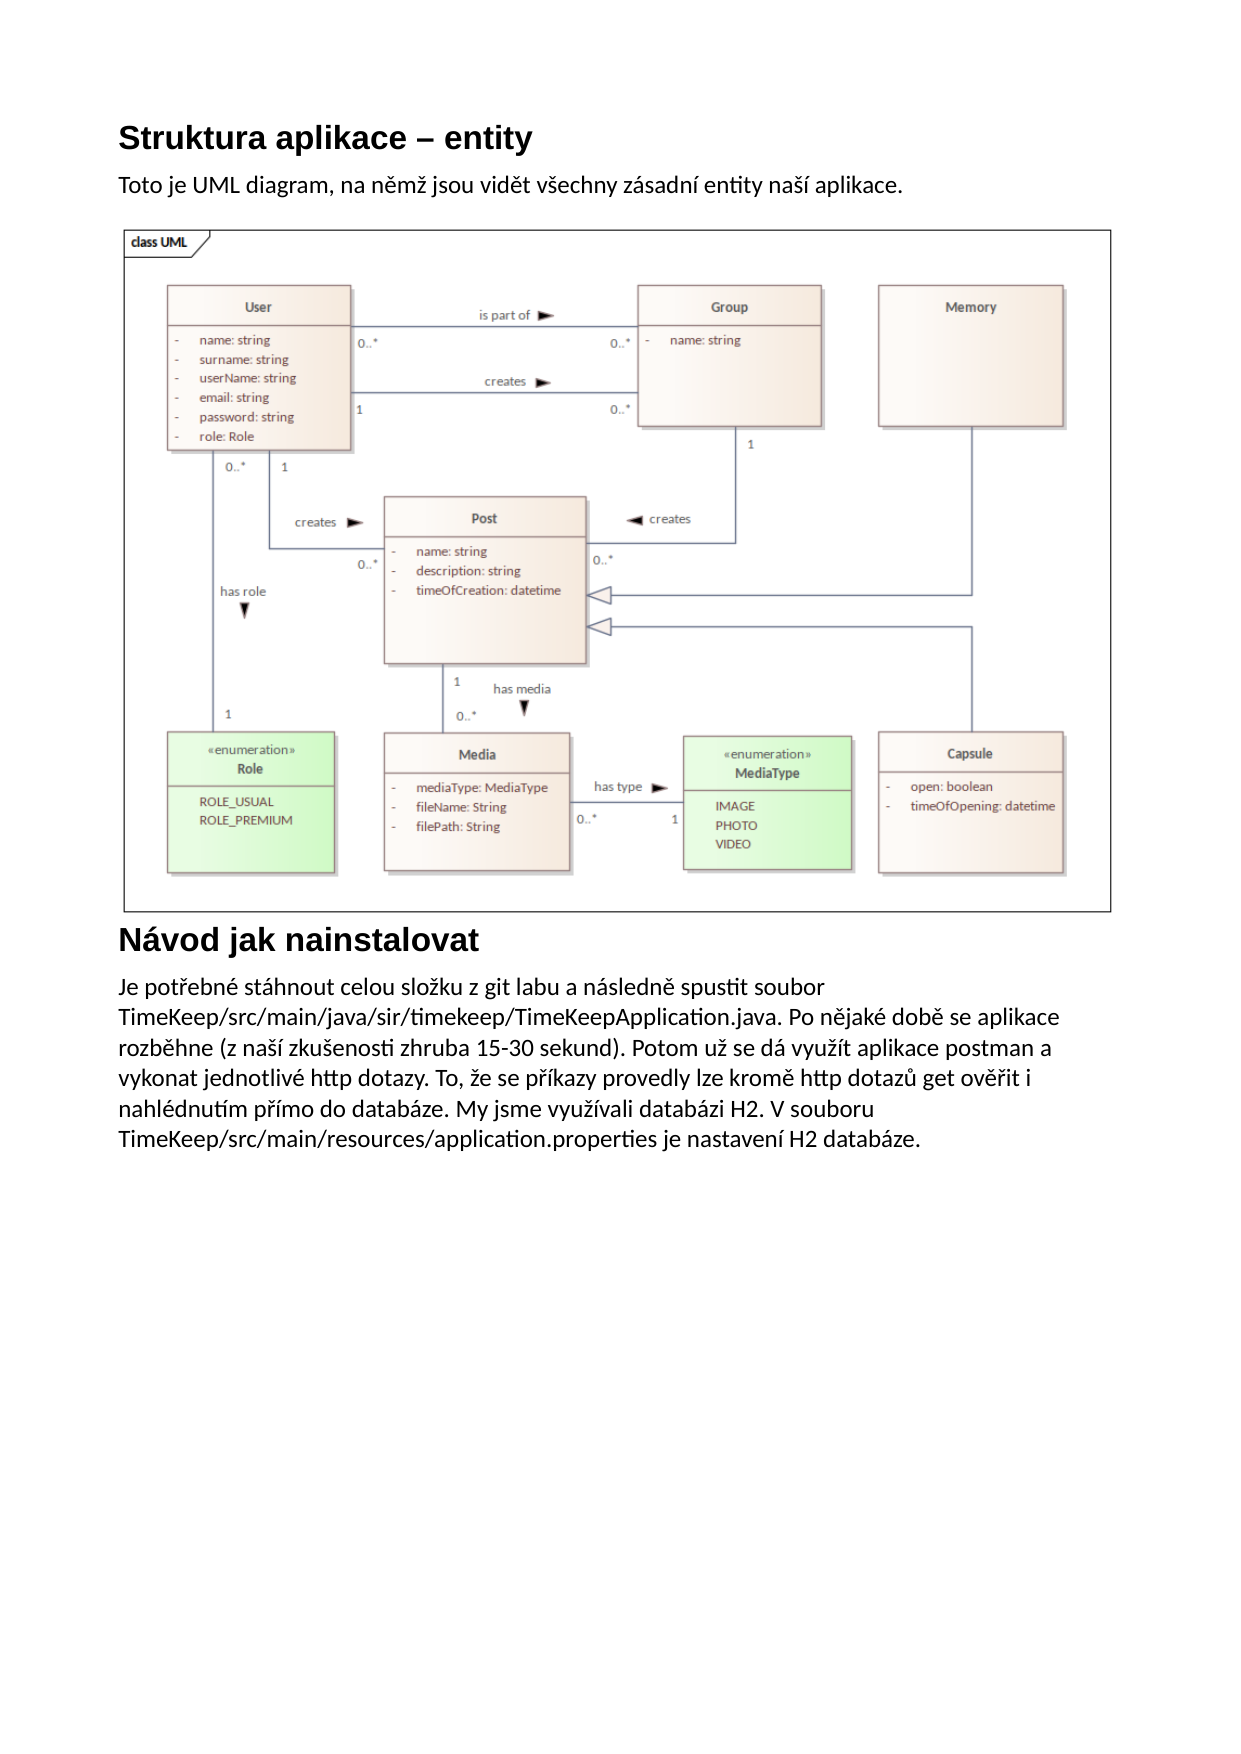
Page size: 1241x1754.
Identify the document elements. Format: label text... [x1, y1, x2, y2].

picture [115, 221, 1120, 920]
subtitle Návod jak nainstalovat [118, 239, 1122, 958]
subtitle Struktura aplikace – entity [118, 118, 1122, 157]
text Toto je UML diagram, na němž jsou vidět všechny zásadní entity naší aplikace. [118, 169, 1122, 199]
text Je potřebné stáhnout celou složku z git labu a následně spustit soubor TimeKeep/src/main/java/sir/timekeep/TimeKeepApplication.java. Po nějaké době se aplikace rozběhne (z naší zkušenosti zhruba 15-30 sekund). Potom už se dá využít aplikace postman a vykonat jednotlivé http dotazy. To, že se příkazy provedly lze kromě http dotazů get ověřit i nahlédnutím přímo do databáze. My jsme využívali databázi H2. V souboru TimeKeep/src/main/resources/application.properties je nastavení H2 databáze. [118, 971, 1122, 1154]
